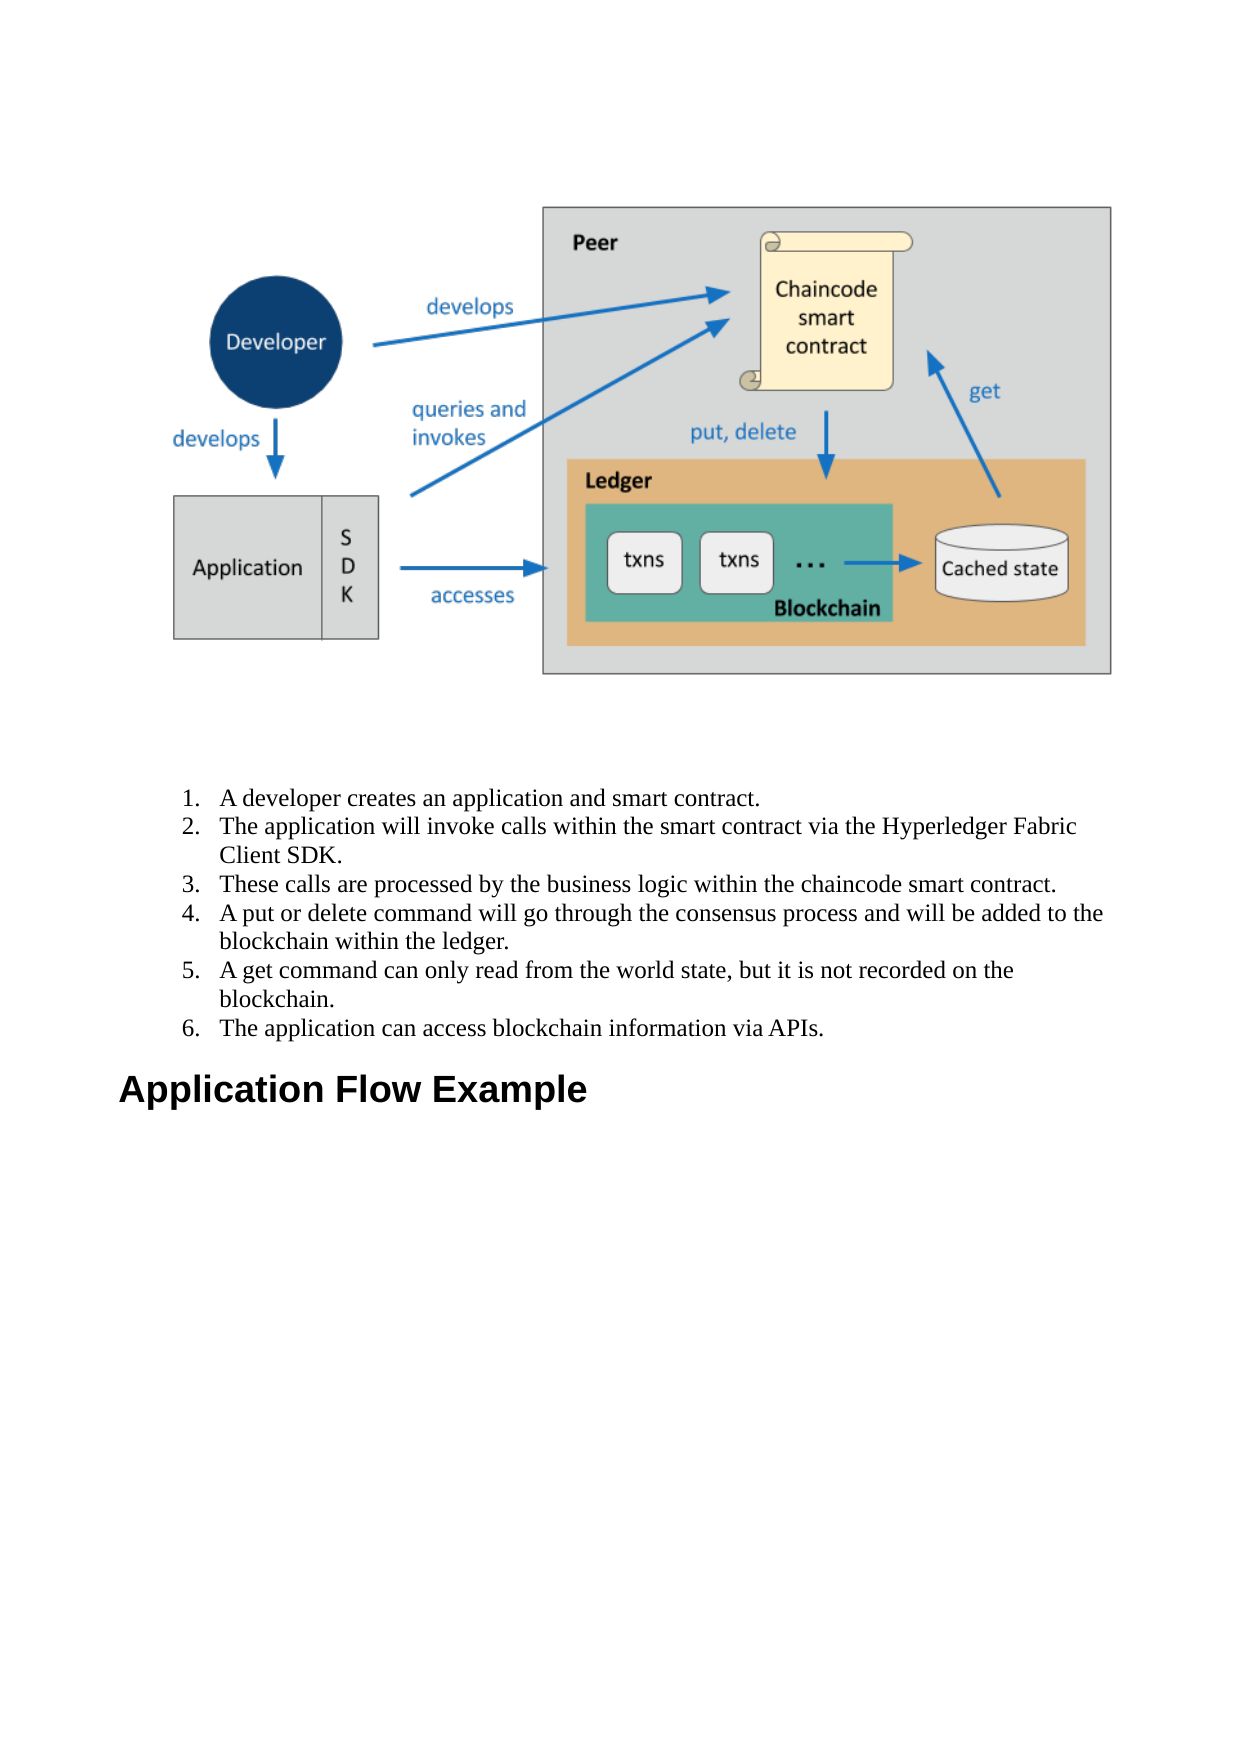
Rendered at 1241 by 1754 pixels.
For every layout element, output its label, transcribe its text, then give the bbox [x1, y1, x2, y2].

list A get command can only read from the world state, but it is not recorded on the blockchain. [182, 955, 1122, 1013]
list These calls are processed by the business logic within the chaincode smart contract. [182, 869, 1122, 898]
list The application can access blockchain information via APIs. [182, 1013, 1122, 1041]
list The application will invoke calls within the smart contract via the Hyperledger Fabric Client SDK. [182, 811, 1122, 869]
list A developer creates an application and smart contract. [182, 783, 1122, 811]
picture [118, 176, 1123, 726]
subtitle Application Flow Example [118, 1066, 1122, 1110]
list A put or delete command will go through the consensus process and will be added to the blockchain within the ledger. [182, 898, 1122, 955]
